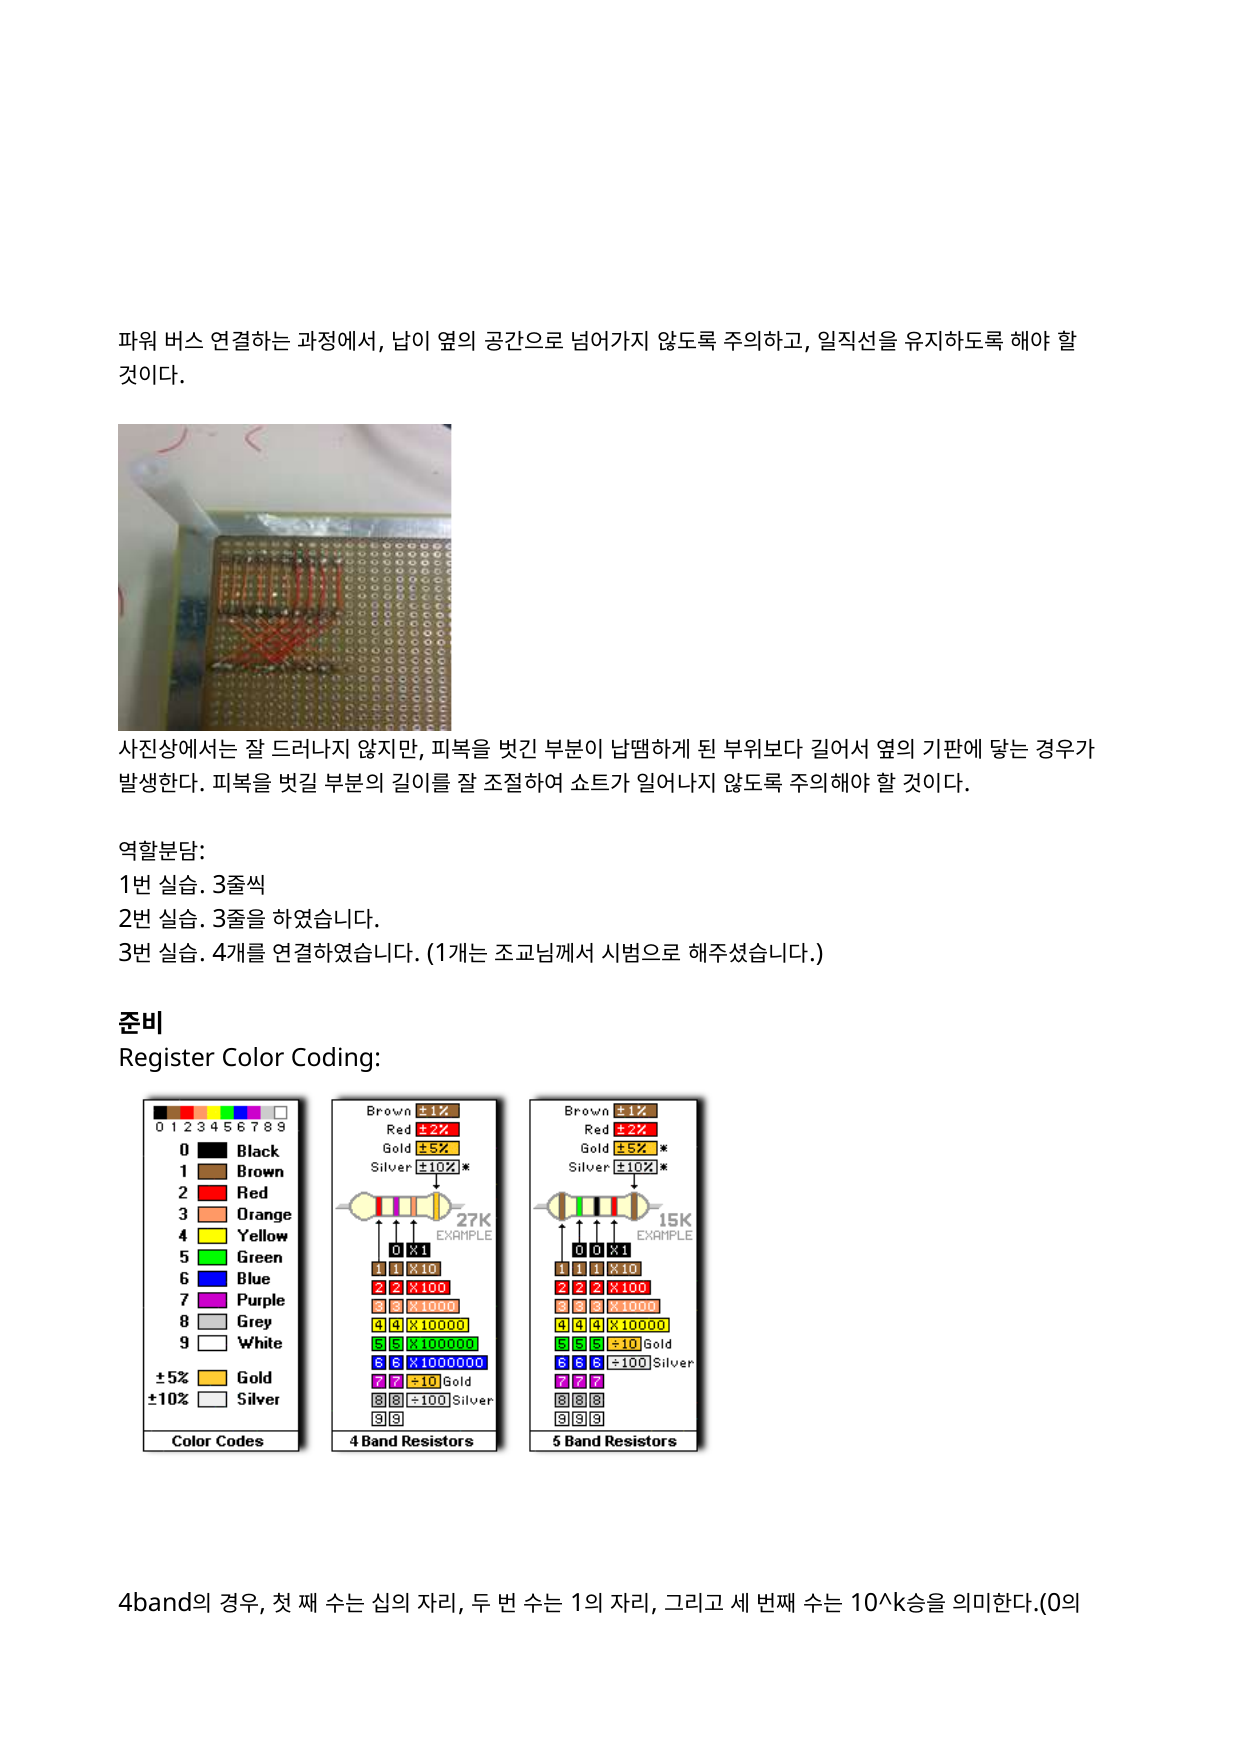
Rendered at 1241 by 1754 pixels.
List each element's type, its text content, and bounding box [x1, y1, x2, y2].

text 파워 버스 연결하는 과정에서, 납이 옆의 공간으로 넘어가지 않도록 주의하고, 일직선을 유지하도록 해야 할 것이다. [118, 322, 1122, 391]
text 준비 [118, 1003, 1122, 1039]
text 2번 실습. 3줄을 하였습니다. [118, 901, 1122, 935]
text 4band의 경우, 첫 째 수는 십의 자리, 두 번 수는 1의 자리, 그리고 세 번째 수는 10^k승을 의미한다.(0의 [118, 1584, 1122, 1618]
text 3번 실습. 4개를 연결하였습니다. (1개는 조교님께서 시범으로 해주셨습니다.) [118, 935, 1122, 969]
text 사진상에서는 잘 드러나지 않지만, 피복을 벗긴 부분이 납땜하게 된 부위보다 길어서 옆의 기판에 닿는 경우가 발생한다. 피복을 벗길 부분의 길이를 잘 조절하여 쇼트가 일어나지 않도록 주의해야 할 것이다. [118, 731, 1122, 799]
text 1번 실습. 3줄씩 [118, 867, 1122, 901]
picture [118, 424, 452, 731]
picture [119, 1082, 722, 1484]
text 역할분담: [118, 833, 1122, 867]
text Register Color Coding: [118, 1039, 1122, 1073]
